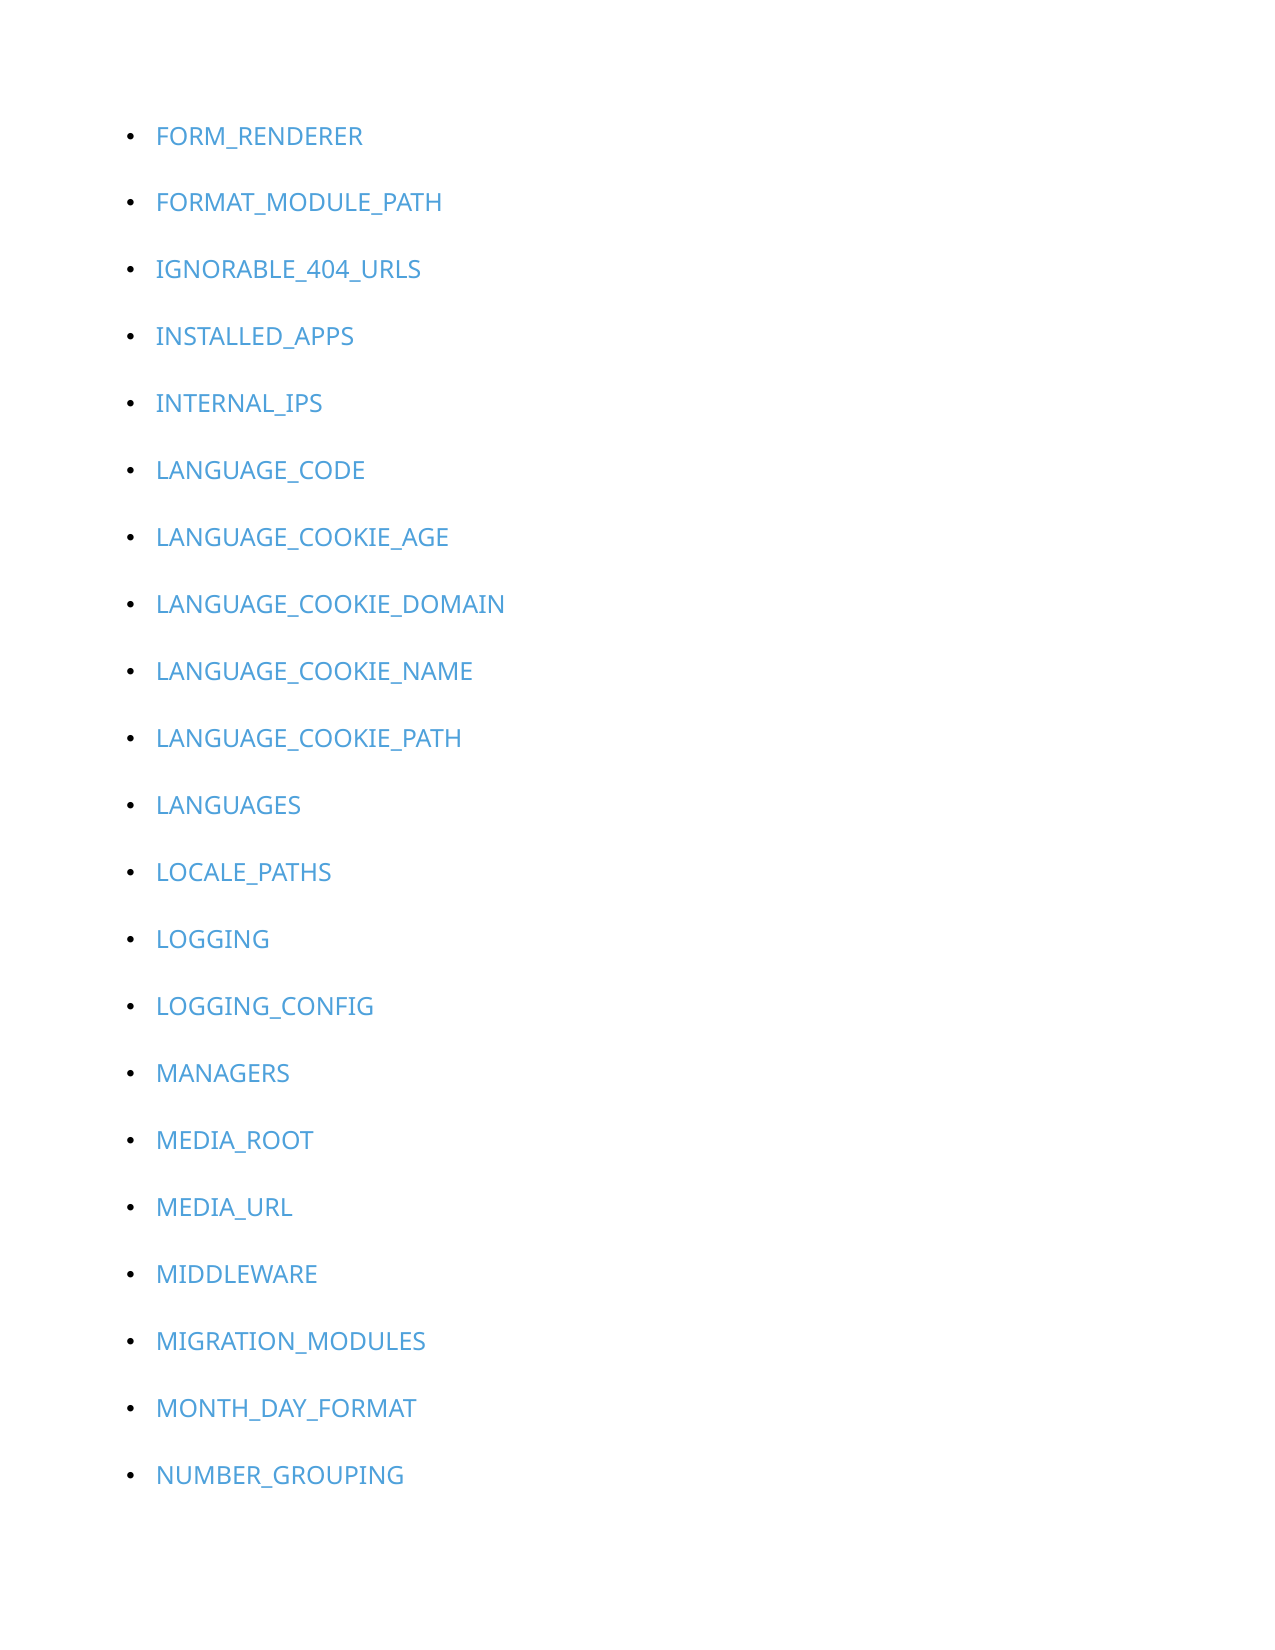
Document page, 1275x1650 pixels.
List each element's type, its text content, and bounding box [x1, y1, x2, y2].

list INTERNAL_IPS [156, 386, 1157, 420]
list LANGUAGES [156, 788, 1157, 822]
list LANGUAGE_COOKIE_NAME [156, 654, 1157, 688]
list MIGRATION_MODULES [156, 1324, 1157, 1358]
list LANGUAGE_COOKIE_AGE [156, 520, 1157, 554]
list LANGUAGE_CODE [156, 453, 1157, 487]
list MIDDLEWARE [156, 1257, 1157, 1291]
list NUMBER_GROUPING [156, 1458, 1157, 1492]
list MONTH_DAY_FORMAT [156, 1391, 1157, 1425]
list LOGGING [156, 922, 1157, 956]
list IGNORABLE_404_URLS [156, 252, 1157, 286]
list LANGUAGE_COOKIE_PATH [156, 721, 1157, 755]
list MEDIA_ROOT [156, 1123, 1157, 1157]
list LOCALE_PATHS [156, 855, 1157, 889]
list LANGUAGE_COOKIE_DOMAIN [156, 587, 1157, 621]
list FORM_RENDERER [156, 118, 1157, 152]
list FORMAT_MODULE_PATH [156, 185, 1157, 219]
list MEDIA_URL [156, 1190, 1157, 1224]
list MANAGERS [156, 1056, 1157, 1090]
list INSTALLED_APPS [156, 319, 1157, 353]
list LOGGING_CONFIG [156, 989, 1157, 1023]
